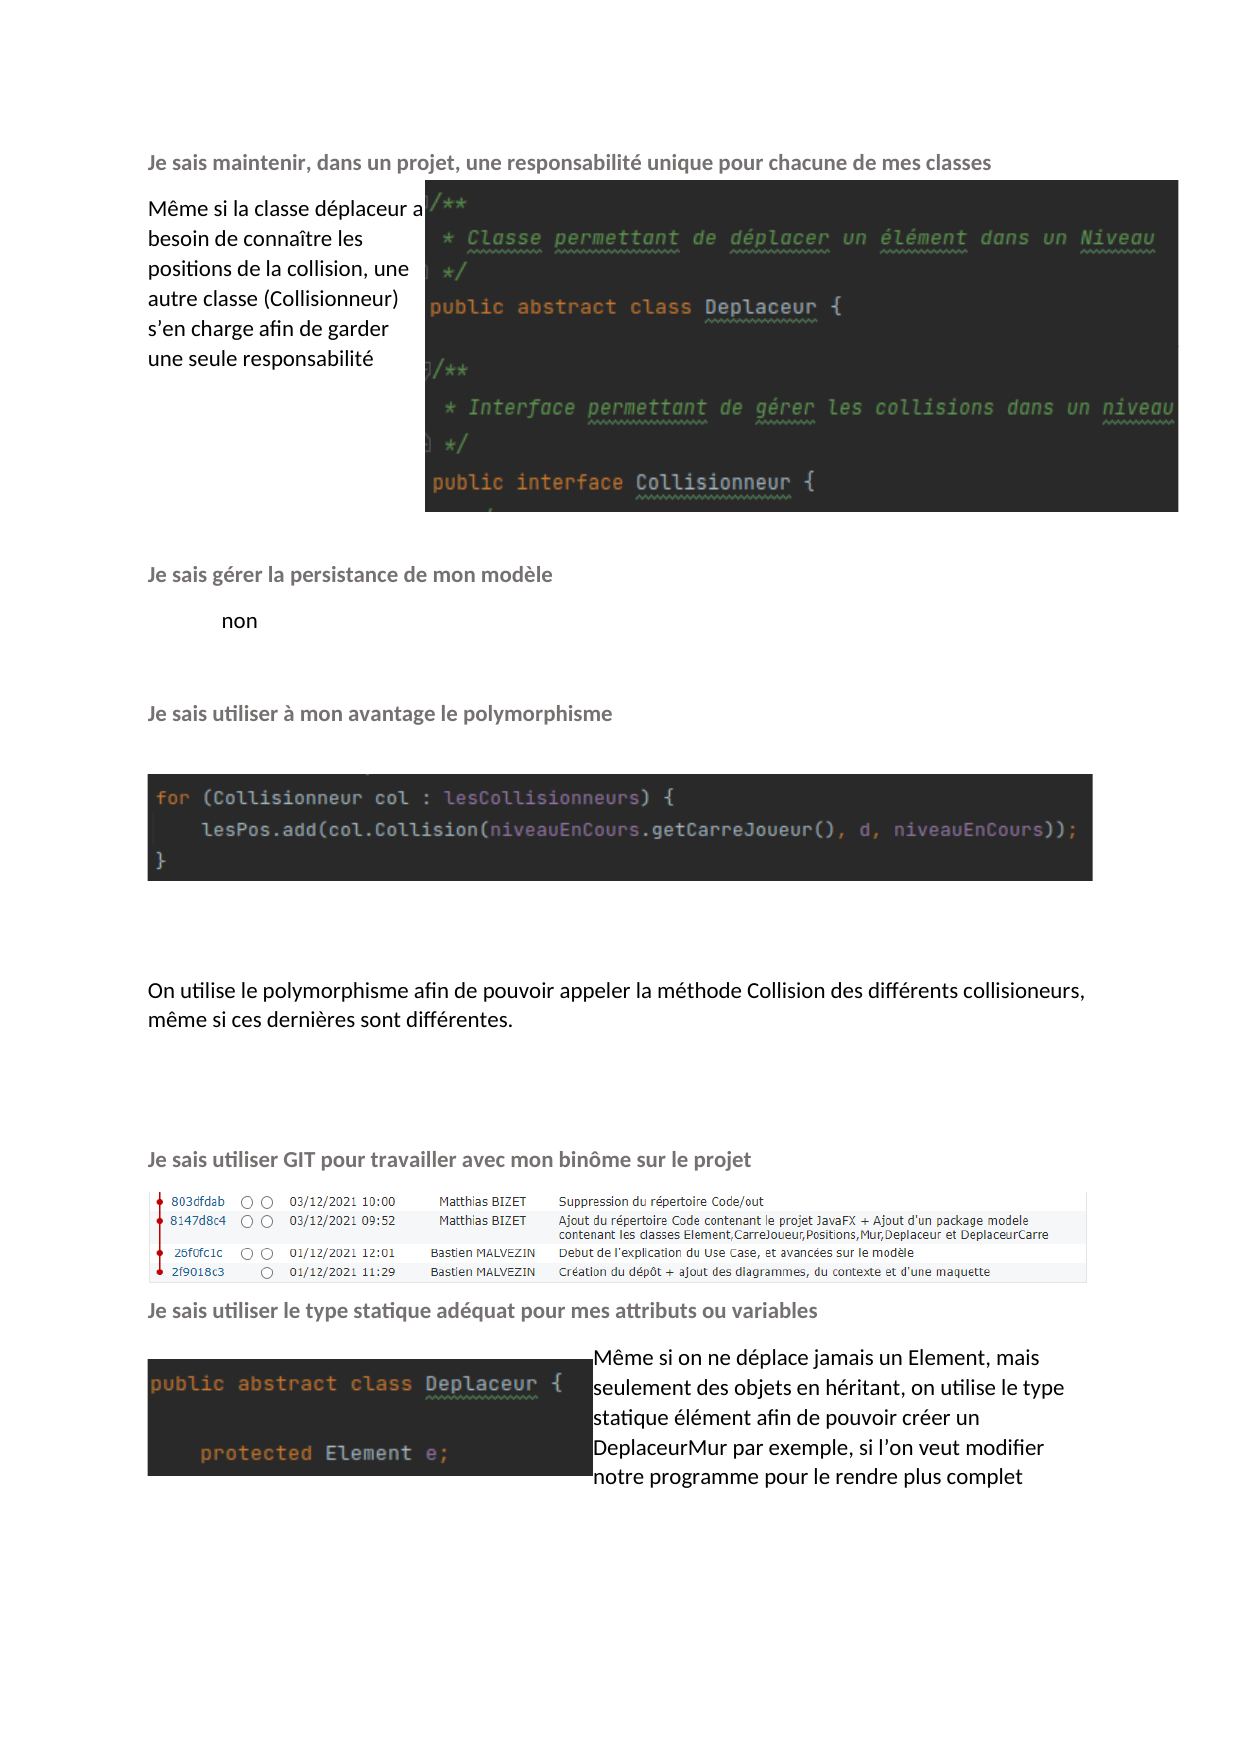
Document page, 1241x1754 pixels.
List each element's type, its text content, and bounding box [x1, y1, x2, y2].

text Je sais utiliser à mon avantage le polymorphisme [148, 699, 1093, 727]
text Je sais utiliser le type statique adéquat pour mes attributs ou variables [148, 1238, 1093, 1324]
text non [148, 606, 1093, 634]
text Je sais maintenir, dans un projet, une responsabilité unique pour chacune de mes classes [148, 148, 1093, 176]
text Je sais gérer la persistance de mon modèle [148, 560, 1093, 588]
text Même si on ne déplace jamais un Element, mais seulement des objets en héritant, on utilise le type statique élément afin de pouvoir créer un DeplaceurMur par exemple, si l’on veut modifier notre programme pour le rendre plus complet [148, 1343, 1093, 1491]
text Je sais utiliser GIT pour travailler avec mon binôme sur le projet [148, 1145, 1093, 1173]
text On utilise le polymorphisme afin de pouvoir appeler la méthode Collision des différents collisioneurs, même si ces dernières sont différentes. [148, 976, 1093, 1034]
text Même si la classe déplaceur a besoin de connaître les positions de la collision, une autre classe (Collisionneur) s’en charge afin de garder une seule responsabilité [148, 194, 425, 402]
